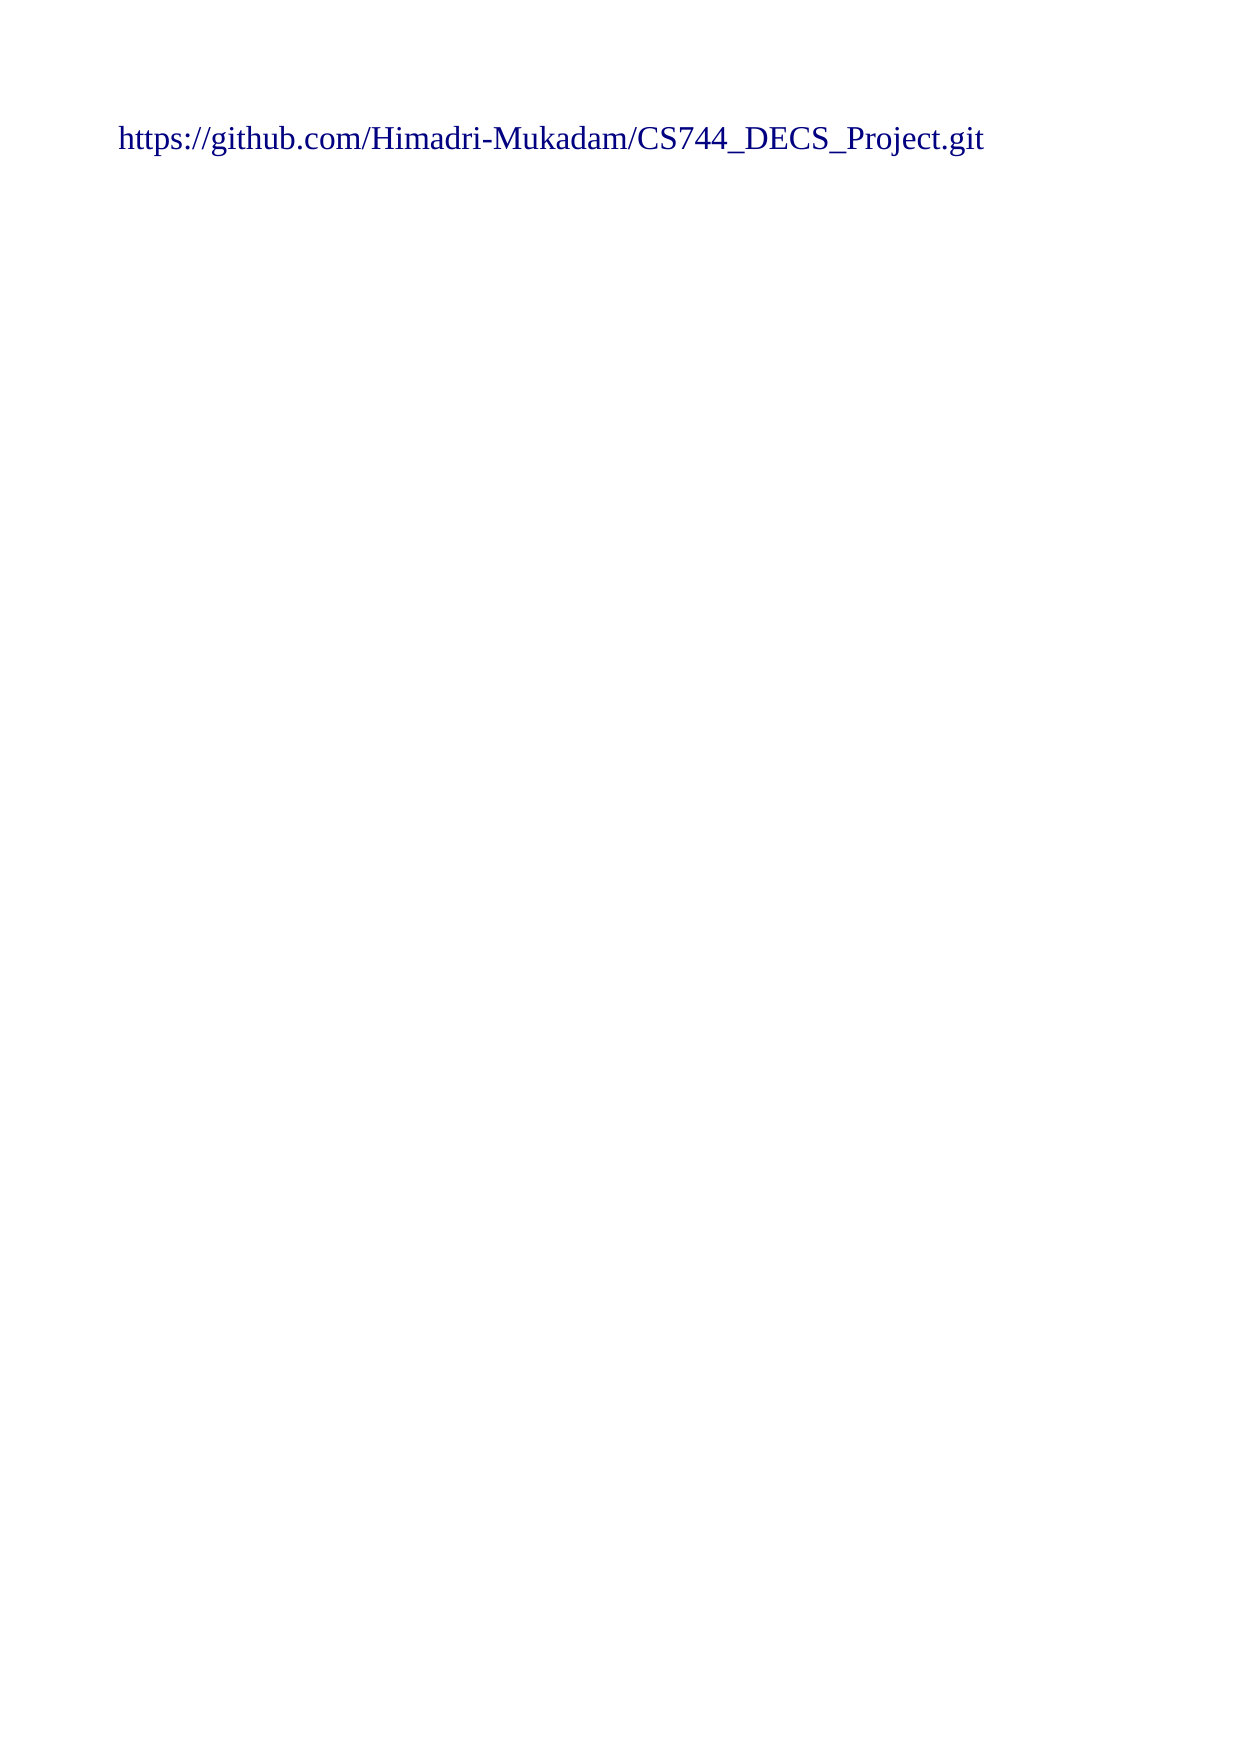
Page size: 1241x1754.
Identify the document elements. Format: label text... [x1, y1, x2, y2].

text https://github.com/Himadri-Mukadam/CS744_DECS_Project.git [118, 118, 1122, 156]
